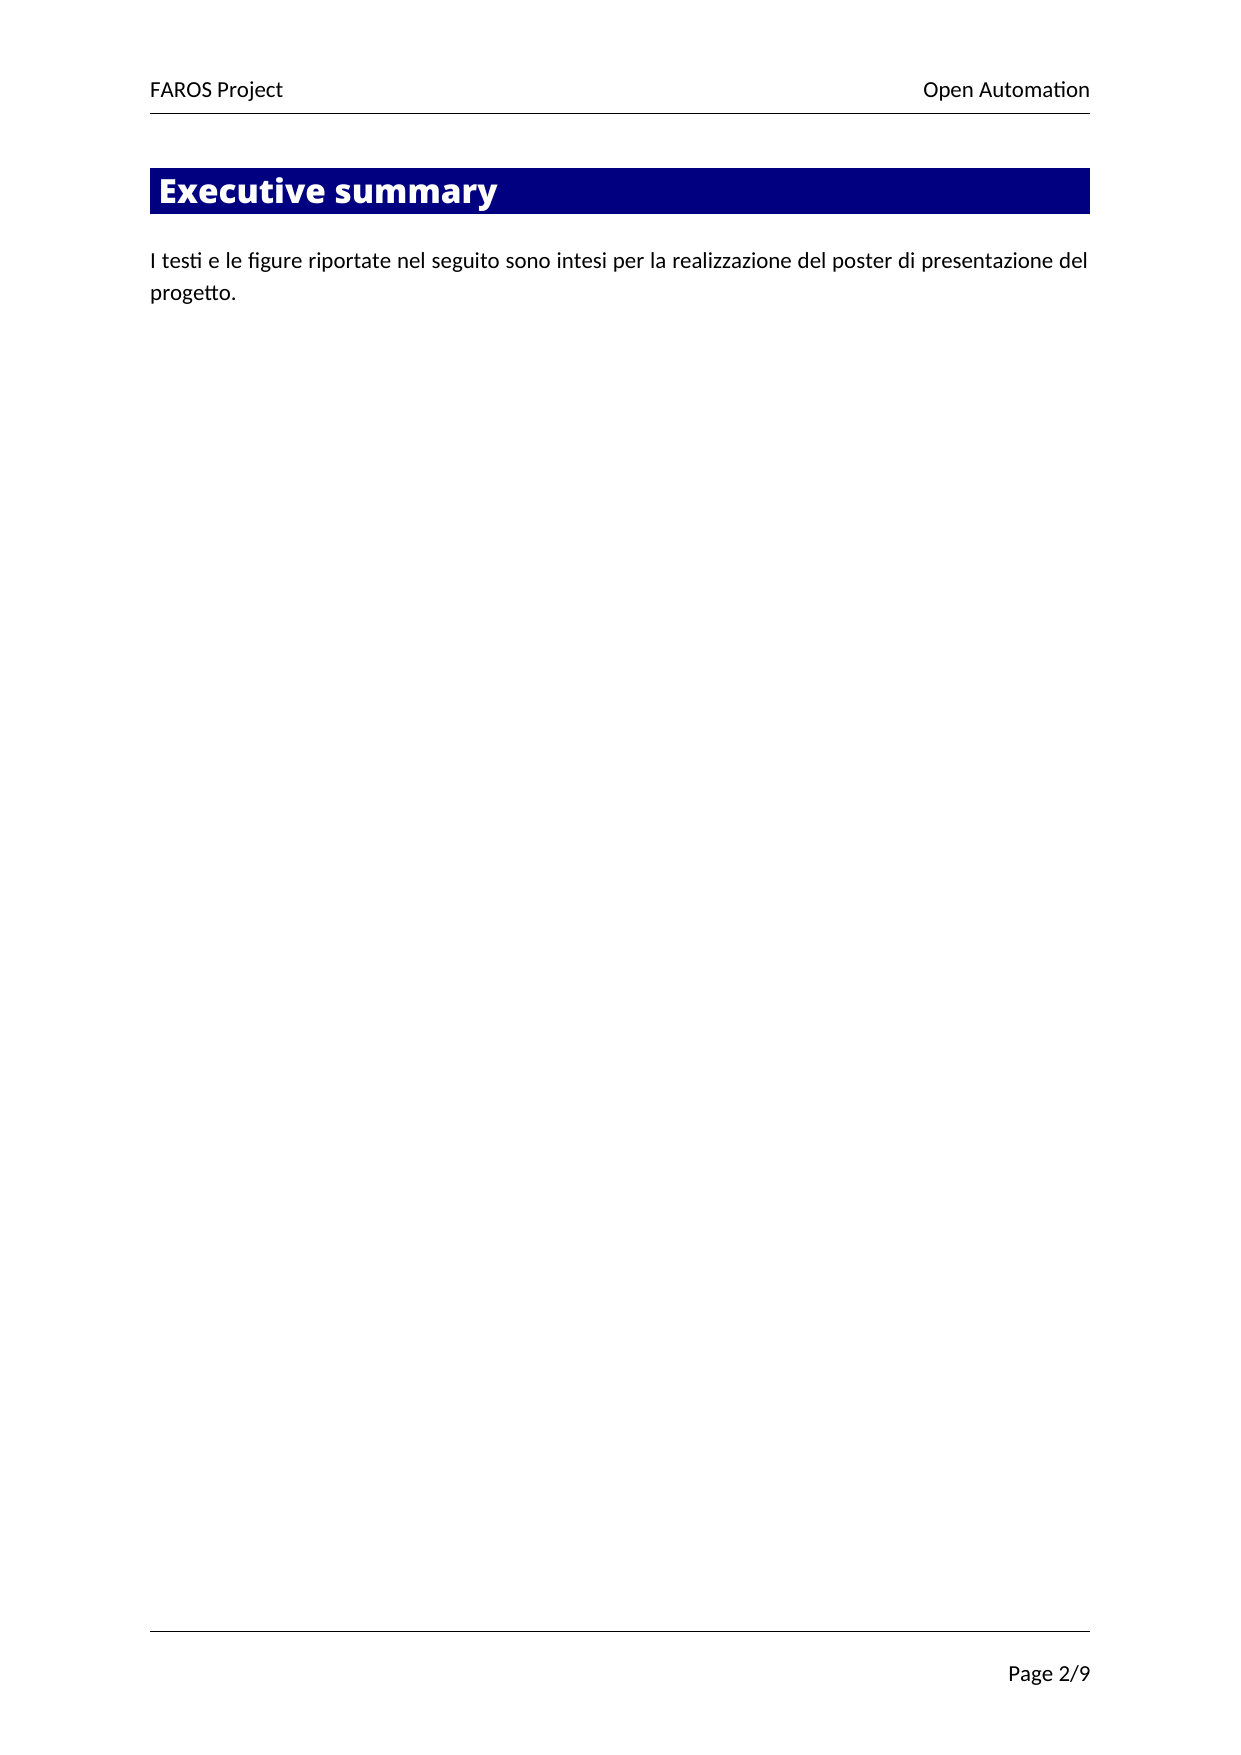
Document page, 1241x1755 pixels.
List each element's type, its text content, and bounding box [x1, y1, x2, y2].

subtitle Executive summary [150, 168, 1090, 214]
text I testi e le figure riportate nel seguito sono intesi per la realizzazione del poster di presentazione del progetto. [150, 246, 1090, 306]
